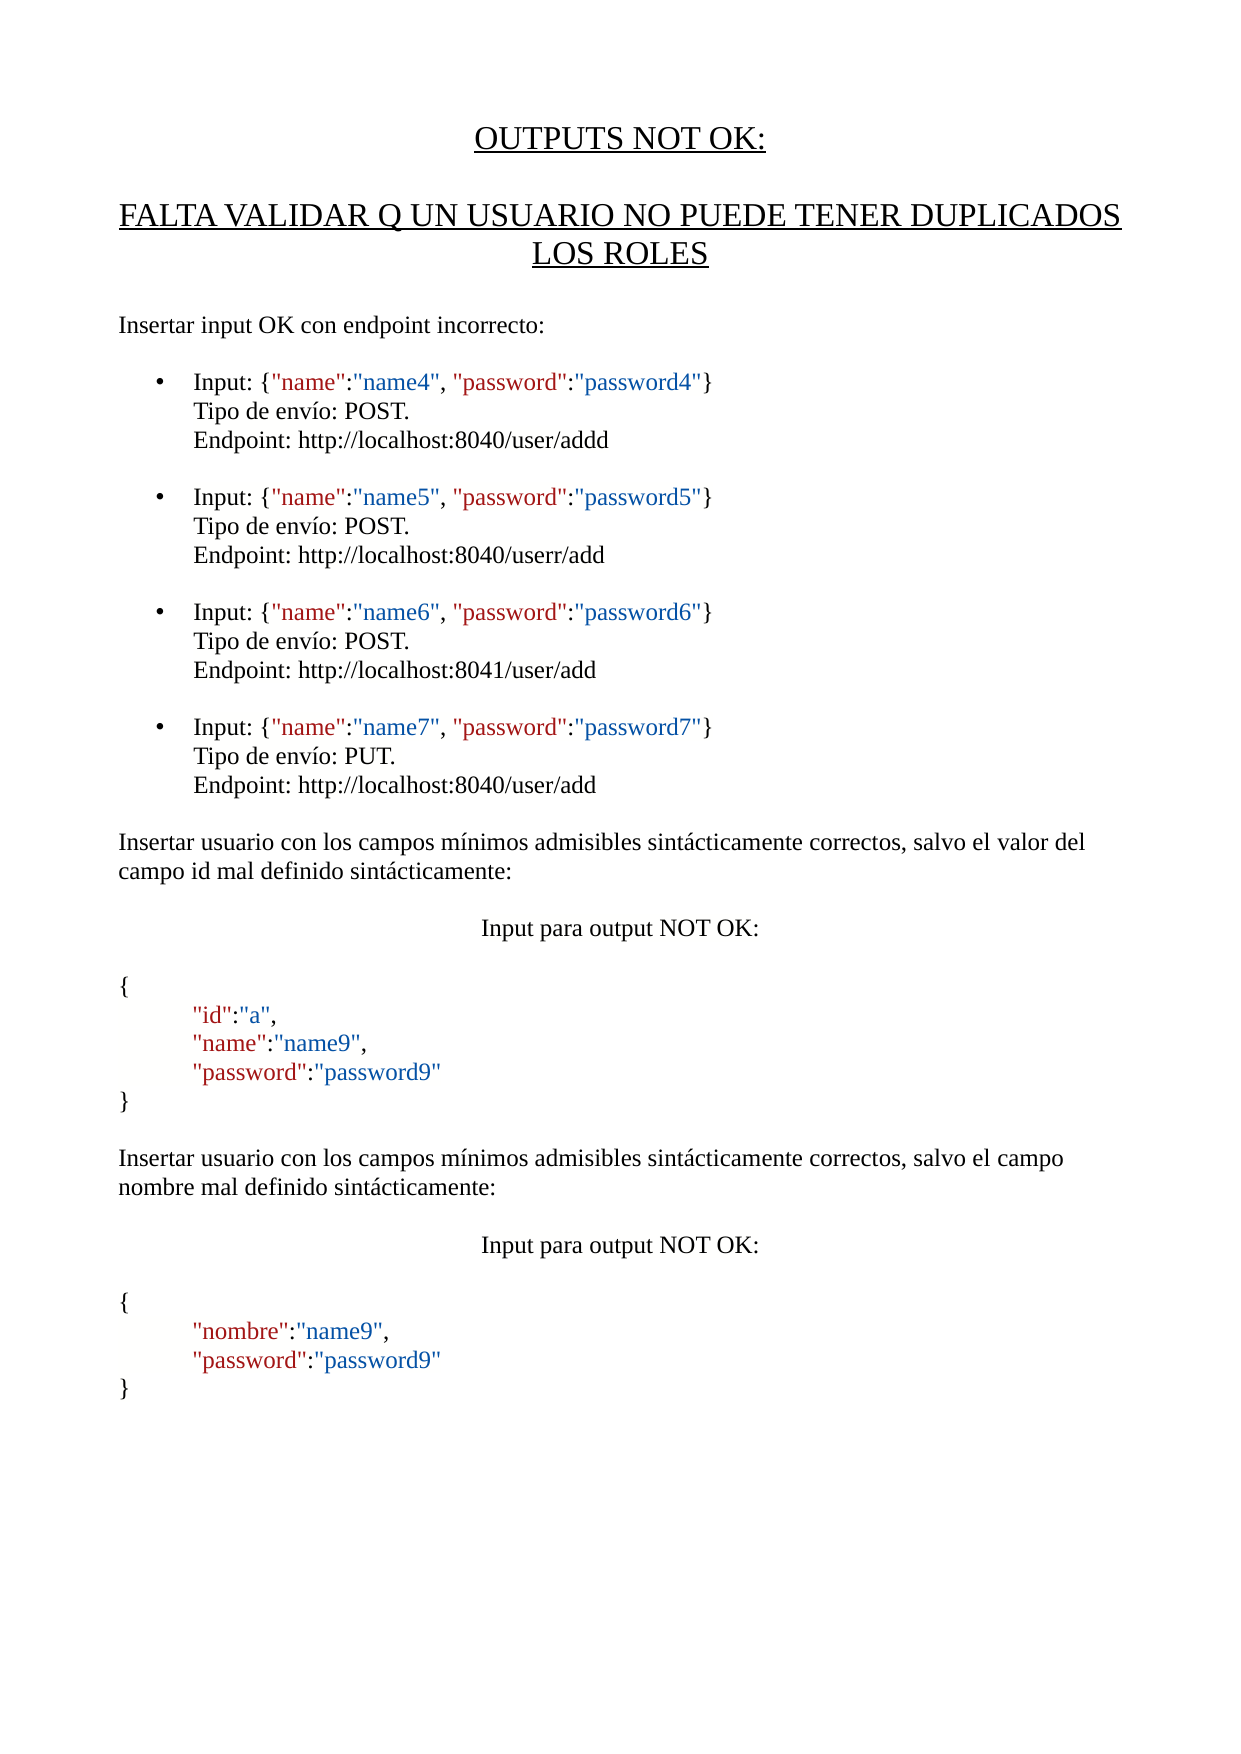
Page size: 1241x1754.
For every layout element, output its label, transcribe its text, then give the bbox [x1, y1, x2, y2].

text "password":"password9" [118, 1057, 1122, 1086]
list Input: {"name":"name7", "password":"password7"} [156, 712, 1122, 741]
list Tipo de envío: POST. [156, 626, 1122, 655]
text "password":"password9" [118, 1345, 1122, 1373]
text Insertar usuario con los campos mínimos admisibles sintácticamente correctos, salvo el campo nombre mal definido sintácticamente: [118, 1143, 1122, 1201]
text FALTA VALIDAR Q UN USUARIO NO PUEDE TENER DUPLICADOS [118, 195, 1122, 228]
text "nombre":"name9", [118, 1316, 1122, 1345]
list Input: {"name":"name5", "password":"password5"} [156, 482, 1122, 511]
list Endpoint: http://localhost:8040/user/addd [156, 425, 1122, 453]
text Input para output NOT OK: [118, 1230, 1122, 1258]
list Endpoint: http://localhost:8040/user/add [156, 770, 1122, 798]
text Insertar input OK con endpoint incorrecto: [118, 310, 1122, 338]
text LOS ROLES [118, 229, 1122, 271]
list Endpoint: http://localhost:8041/user/add [156, 655, 1122, 683]
list Tipo de envío: POST. [156, 396, 1122, 425]
text } [118, 1086, 1122, 1115]
list Tipo de envío: POST. [156, 511, 1122, 540]
text { [118, 971, 1122, 1000]
text } [118, 1373, 1122, 1402]
list Endpoint: http://localhost:8040/userr/add [156, 540, 1122, 568]
list Input: {"name":"name4", "password":"password4"} [156, 367, 1122, 396]
text "id":"a", [118, 1000, 1122, 1028]
text Input para output NOT OK: [118, 913, 1122, 942]
text { [118, 1287, 1122, 1316]
text "name":"name9", [118, 1028, 1122, 1057]
text Insertar usuario con los campos mínimos admisibles sintácticamente correctos, salvo el valor del campo id mal definido sintácticamente: [118, 827, 1122, 885]
text OUTPUTS NOT OK: [118, 118, 1122, 156]
list Input: {"name":"name6", "password":"password6"} [156, 597, 1122, 626]
list Tipo de envío: PUT. [156, 741, 1122, 770]
